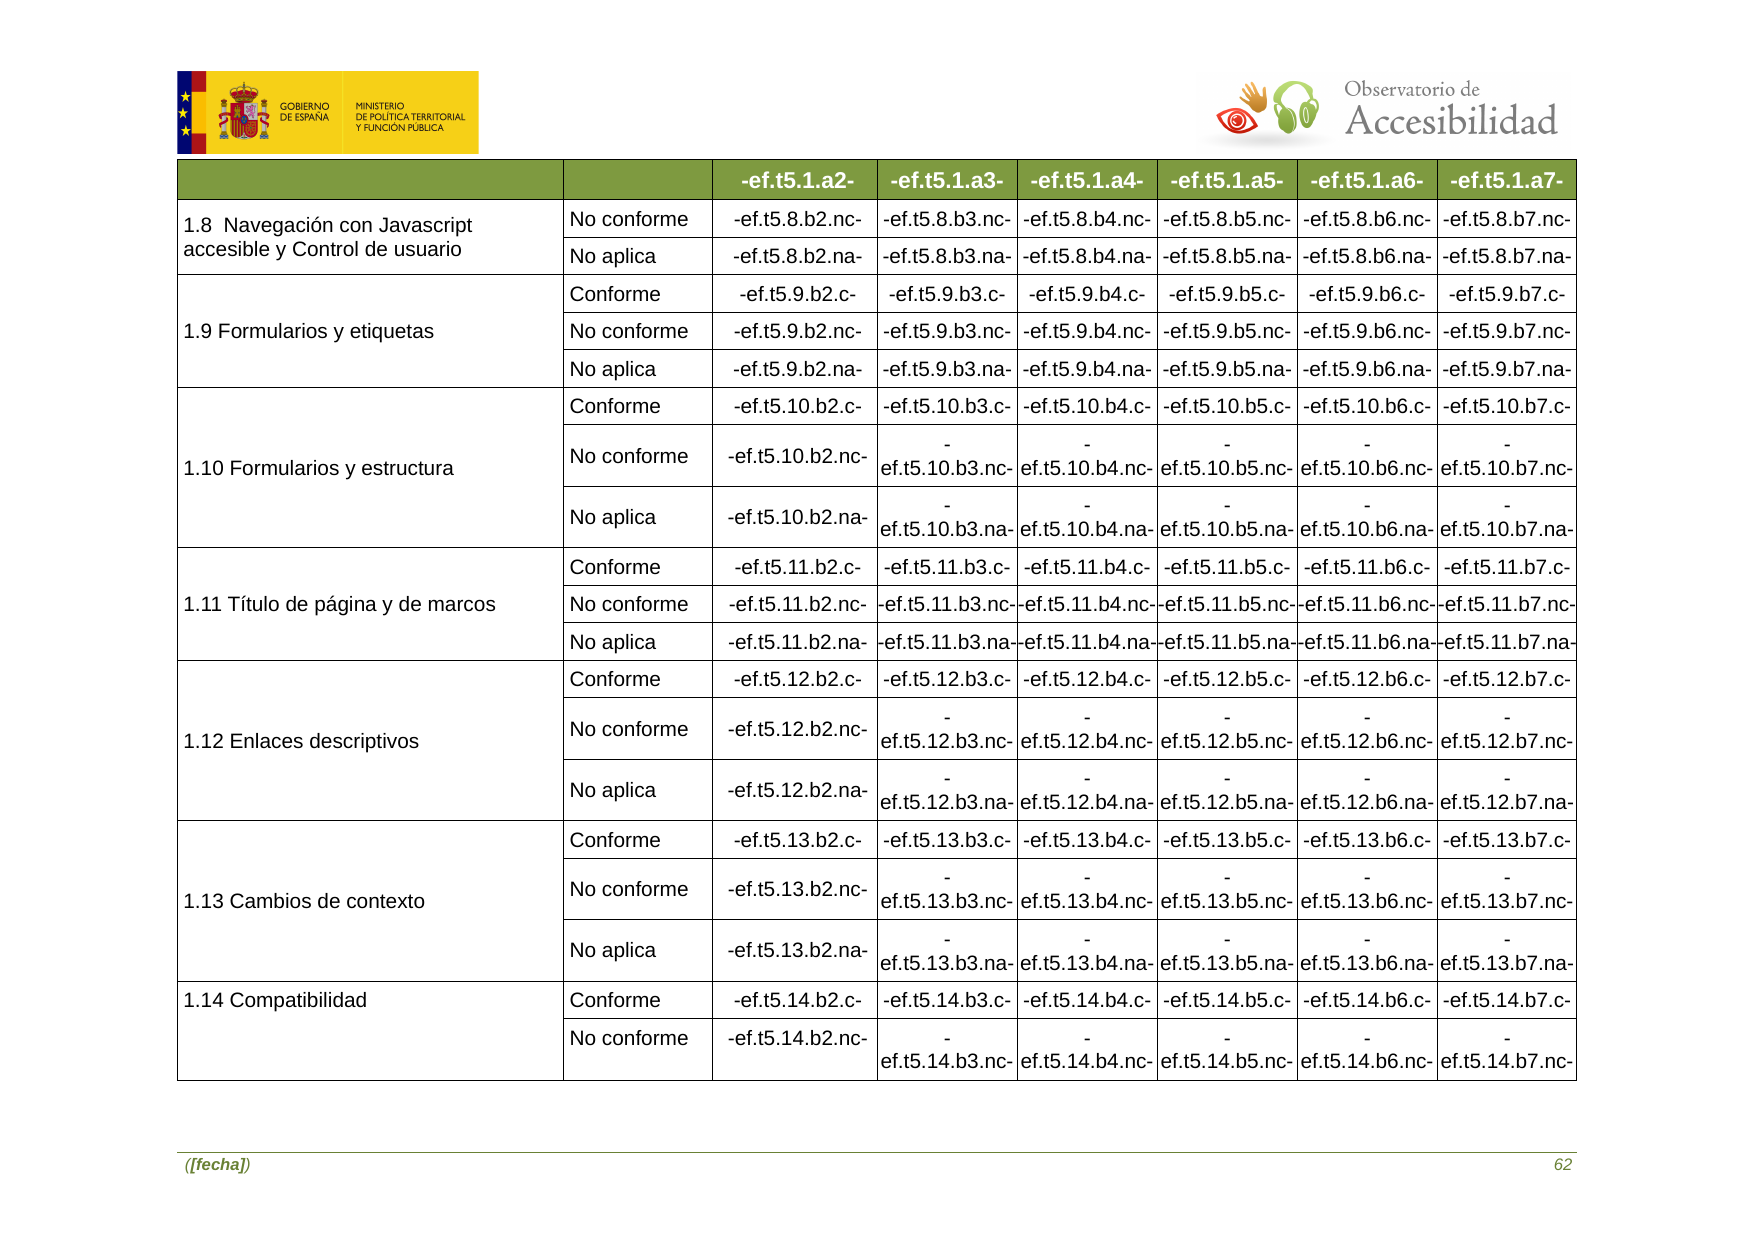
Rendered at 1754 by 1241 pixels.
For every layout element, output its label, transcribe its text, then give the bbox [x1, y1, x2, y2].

table_cell -ef.t5.12.b4.na- [1018, 760, 1157, 820]
table_cell -ef.t5.12.b2.nc- [713, 698, 877, 759]
table_cell -ef.t5.9.b3.c- [878, 275, 1017, 312]
table_cell -ef.t5.13.b4.nc- [1018, 859, 1157, 919]
table_cell -ef.t5.11.b3.c- [878, 548, 1017, 585]
table_cell -ef.t5.8.b6.na- [1298, 238, 1437, 274]
table_cell 1.8 Navegación con Javascript accesible y Control de usuario [178, 200, 563, 274]
table_cell Conforme [564, 661, 712, 697]
table_cell -ef.t5.11.b3.na- [878, 623, 1017, 660]
table_cell -ef.t5.9.b7.na- [1438, 350, 1576, 387]
table_cell 1.13 Cambios de contexto [178, 821, 563, 981]
table_cell -ef.t5.9.b6.c- [1298, 275, 1437, 312]
table_cell -ef.t5.14.b3.c- [878, 982, 1017, 1018]
table_cell 1.14 Compatibilidad [178, 982, 563, 1079]
table_cell No aplica [564, 920, 712, 981]
table_cell -ef.t5.13.b5.c- [1158, 821, 1297, 858]
table_cell No conforme [564, 200, 712, 237]
table_cell -ef.t5.12.b5.nc- [1158, 698, 1297, 759]
table_cell -ef.t5.9.b5.c- [1158, 275, 1297, 312]
table_cell -ef.t5.12.b6.c- [1298, 661, 1437, 697]
table_cell -ef.t5.8.b7.na- [1438, 238, 1576, 274]
table_cell Conforme [564, 275, 712, 312]
table_cell -ef.t5.13.b4.na- [1018, 920, 1157, 981]
table_cell -ef.t5.11.b7.na- [1438, 623, 1576, 660]
table_cell -ef.t5.9.b7.c- [1438, 275, 1576, 312]
table_cell No aplica [564, 760, 712, 820]
table_cell -ef.t5.9.b2.na- [713, 350, 877, 387]
table_cell -ef.t5.13.b2.c- [713, 821, 877, 858]
table_cell -ef.t5.13.b7.c- [1438, 821, 1576, 858]
table_cell -ef.t5.13.b6.nc- [1298, 859, 1437, 919]
table_cell -ef.t5.14.b5.nc- [1158, 1019, 1297, 1079]
table_cell -ef.t5.11.b2.c- [713, 548, 877, 585]
table_cell -ef.t5.11.b7.nc- [1438, 586, 1576, 622]
table_cell -ef.t5.14.b4.c- [1018, 982, 1157, 1018]
table_cell -ef.t5.9.b6.nc- [1298, 313, 1437, 349]
table_cell -ef.t5.14.b2.c- [713, 982, 877, 1018]
table_cell -ef.t5.13.b6.na- [1298, 920, 1437, 981]
table_cell -ef.t5.10.b2.na- [713, 487, 877, 547]
table_cell -ef.t5.11.b5.na- [1158, 623, 1297, 660]
table_cell -ef.t5.11.b4.nc- [1018, 586, 1157, 622]
table_header -ef.t5.1.a7- [1438, 160, 1576, 199]
table_header -ef.t5.1.a6- [1298, 160, 1437, 199]
table_cell No conforme [564, 586, 712, 622]
table_cell -ef.t5.10.b4.nc- [1018, 425, 1157, 486]
table_cell -ef.t5.9.b2.nc- [713, 313, 877, 349]
table_cell -ef.t5.14.b7.nc- [1438, 1019, 1576, 1079]
table_cell -ef.t5.11.b2.nc- [713, 586, 877, 622]
table_header -ef.t5.1.a2- [713, 160, 877, 199]
table_cell -ef.t5.10.b3.c- [878, 388, 1017, 424]
table_cell -ef.t5.8.b3.nc- [878, 200, 1017, 237]
table_cell -ef.t5.10.b3.na- [878, 487, 1017, 547]
table_cell No conforme [564, 313, 712, 349]
table_cell No aplica [564, 350, 712, 387]
table_cell -ef.t5.12.b6.na- [1298, 760, 1437, 820]
table_cell -ef.t5.11.b6.c- [1298, 548, 1437, 585]
table_cell -ef.t5.8.b6.nc- [1298, 200, 1437, 237]
table_cell -ef.t5.10.b2.c- [713, 388, 877, 424]
table_cell -ef.t5.14.b3.nc- [878, 1019, 1017, 1079]
table_cell -ef.t5.9.b7.nc- [1438, 313, 1576, 349]
table_cell -ef.t5.12.b5.c- [1158, 661, 1297, 697]
table_cell -ef.t5.14.b7.c- [1438, 982, 1576, 1018]
table_cell -ef.t5.10.b4.na- [1018, 487, 1157, 547]
table_cell 1.11 Título de página y de marcos [178, 548, 563, 660]
table_cell -ef.t5.9.b2.c- [713, 275, 877, 312]
table_cell Conforme [564, 982, 712, 1018]
table_cell -ef.t5.10.b3.nc- [878, 425, 1017, 486]
table_cell -ef.t5.13.b7.nc- [1438, 859, 1576, 919]
table_cell -ef.t5.9.b6.na- [1298, 350, 1437, 387]
table_cell -ef.t5.10.b6.c- [1298, 388, 1437, 424]
table_cell -ef.t5.8.b5.nc- [1158, 200, 1297, 237]
table_cell -ef.t5.14.b6.nc- [1298, 1019, 1437, 1079]
table_cell -ef.t5.10.b6.nc- [1298, 425, 1437, 486]
table_cell -ef.t5.10.b6.na- [1298, 487, 1437, 547]
table_cell -ef.t5.9.b4.nc- [1018, 313, 1157, 349]
table_cell -ef.t5.9.b5.na- [1158, 350, 1297, 387]
table_cell -ef.t5.11.b6.na- [1298, 623, 1437, 660]
table_header -ef.t5.1.a3- [878, 160, 1017, 199]
table_cell -ef.t5.10.b5.c- [1158, 388, 1297, 424]
table_cell -ef.t5.12.b2.na- [713, 760, 877, 820]
table_cell -ef.t5.8.b4.nc- [1018, 200, 1157, 237]
table_cell 1.9 Formularios y etiquetas [178, 275, 563, 387]
table_cell 1.12 Enlaces descriptivos [178, 661, 563, 820]
table_cell -ef.t5.12.b6.nc- [1298, 698, 1437, 759]
table_cell Conforme [564, 821, 712, 858]
table_cell -ef.t5.10.b5.na- [1158, 487, 1297, 547]
picture [177, 71, 479, 154]
table_cell -ef.t5.11.b7.c- [1438, 548, 1576, 585]
table_cell -ef.t5.13.b5.na- [1158, 920, 1297, 981]
table_header [564, 160, 712, 199]
table_cell -ef.t5.9.b3.nc- [878, 313, 1017, 349]
table_cell -ef.t5.9.b4.c- [1018, 275, 1157, 312]
table_cell 1.10 Formularios y estructura [178, 388, 563, 547]
table_cell -ef.t5.9.b4.na- [1018, 350, 1157, 387]
table_cell -ef.t5.8.b5.na- [1158, 238, 1297, 274]
table_cell -ef.t5.11.b3.nc- [878, 586, 1017, 622]
table_cell -ef.t5.11.b6.nc- [1298, 586, 1437, 622]
table_header [178, 160, 563, 199]
table_cell -ef.t5.9.b3.na- [878, 350, 1017, 387]
table_header -ef.t5.1.a4- [1018, 160, 1157, 199]
table_cell No aplica [564, 623, 712, 660]
table_cell -ef.t5.13.b4.c- [1018, 821, 1157, 858]
table_cell -ef.t5.13.b5.nc- [1158, 859, 1297, 919]
table_cell -ef.t5.10.b7.nc- [1438, 425, 1576, 486]
table_cell -ef.t5.10.b5.nc- [1158, 425, 1297, 486]
table_cell -ef.t5.8.b4.na- [1018, 238, 1157, 274]
table_cell No conforme [564, 859, 712, 919]
table_cell -ef.t5.11.b5.nc- [1158, 586, 1297, 622]
table_header -ef.t5.1.a5- [1158, 160, 1297, 199]
table_cell -ef.t5.8.b7.nc- [1438, 200, 1576, 237]
table_cell -ef.t5.13.b3.c- [878, 821, 1017, 858]
table_cell -ef.t5.12.b4.nc- [1018, 698, 1157, 759]
table_cell -ef.t5.12.b2.c- [713, 661, 877, 697]
table_cell -ef.t5.13.b6.c- [1298, 821, 1437, 858]
table_cell -ef.t5.13.b3.nc- [878, 859, 1017, 919]
table_cell -ef.t5.14.b5.c- [1158, 982, 1297, 1018]
table_cell -ef.t5.8.b2.na- [713, 238, 877, 274]
table_cell -ef.t5.12.b5.na- [1158, 760, 1297, 820]
table_cell -ef.t5.11.b5.c- [1158, 548, 1297, 585]
table_cell -ef.t5.14.b4.nc- [1018, 1019, 1157, 1079]
table_cell -ef.t5.11.b4.c- [1018, 548, 1157, 585]
table_cell -ef.t5.12.b3.na- [878, 760, 1017, 820]
table_cell -ef.t5.13.b7.na- [1438, 920, 1576, 981]
table_cell -ef.t5.12.b7.nc- [1438, 698, 1576, 759]
table_cell No conforme [564, 425, 712, 486]
table_cell -ef.t5.13.b3.na- [878, 920, 1017, 981]
table_cell -ef.t5.13.b2.na- [713, 920, 877, 981]
table_cell -ef.t5.9.b5.nc- [1158, 313, 1297, 349]
table_cell -ef.t5.11.b4.na- [1018, 623, 1157, 660]
table_cell No conforme [564, 1019, 712, 1079]
table_cell -ef.t5.8.b3.na- [878, 238, 1017, 274]
table_cell -ef.t5.8.b2.nc- [713, 200, 877, 237]
table_cell -ef.t5.14.b2.nc- [713, 1019, 877, 1079]
table_cell -ef.t5.10.b7.c- [1438, 388, 1576, 424]
table_cell Conforme [564, 388, 712, 424]
table_cell -ef.t5.12.b7.na- [1438, 760, 1576, 820]
table_cell No aplica [564, 487, 712, 547]
table_cell Conforme [564, 548, 712, 585]
table_cell -ef.t5.11.b2.na- [713, 623, 877, 660]
table_cell -ef.t5.12.b3.c- [878, 661, 1017, 697]
table_cell -ef.t5.14.b6.c- [1298, 982, 1437, 1018]
table_cell -ef.t5.10.b2.nc- [713, 425, 877, 486]
table_cell No conforme [564, 698, 712, 759]
table_cell No aplica [564, 238, 712, 274]
table_cell -ef.t5.10.b7.na- [1438, 487, 1576, 547]
table_cell -ef.t5.10.b4.c- [1018, 388, 1157, 424]
picture [1196, 72, 1572, 154]
table_cell -ef.t5.12.b3.nc- [878, 698, 1017, 759]
table_cell -ef.t5.13.b2.nc- [713, 859, 877, 919]
table_cell -ef.t5.12.b4.c- [1018, 661, 1157, 697]
table_cell -ef.t5.12.b7.c- [1438, 661, 1576, 697]
